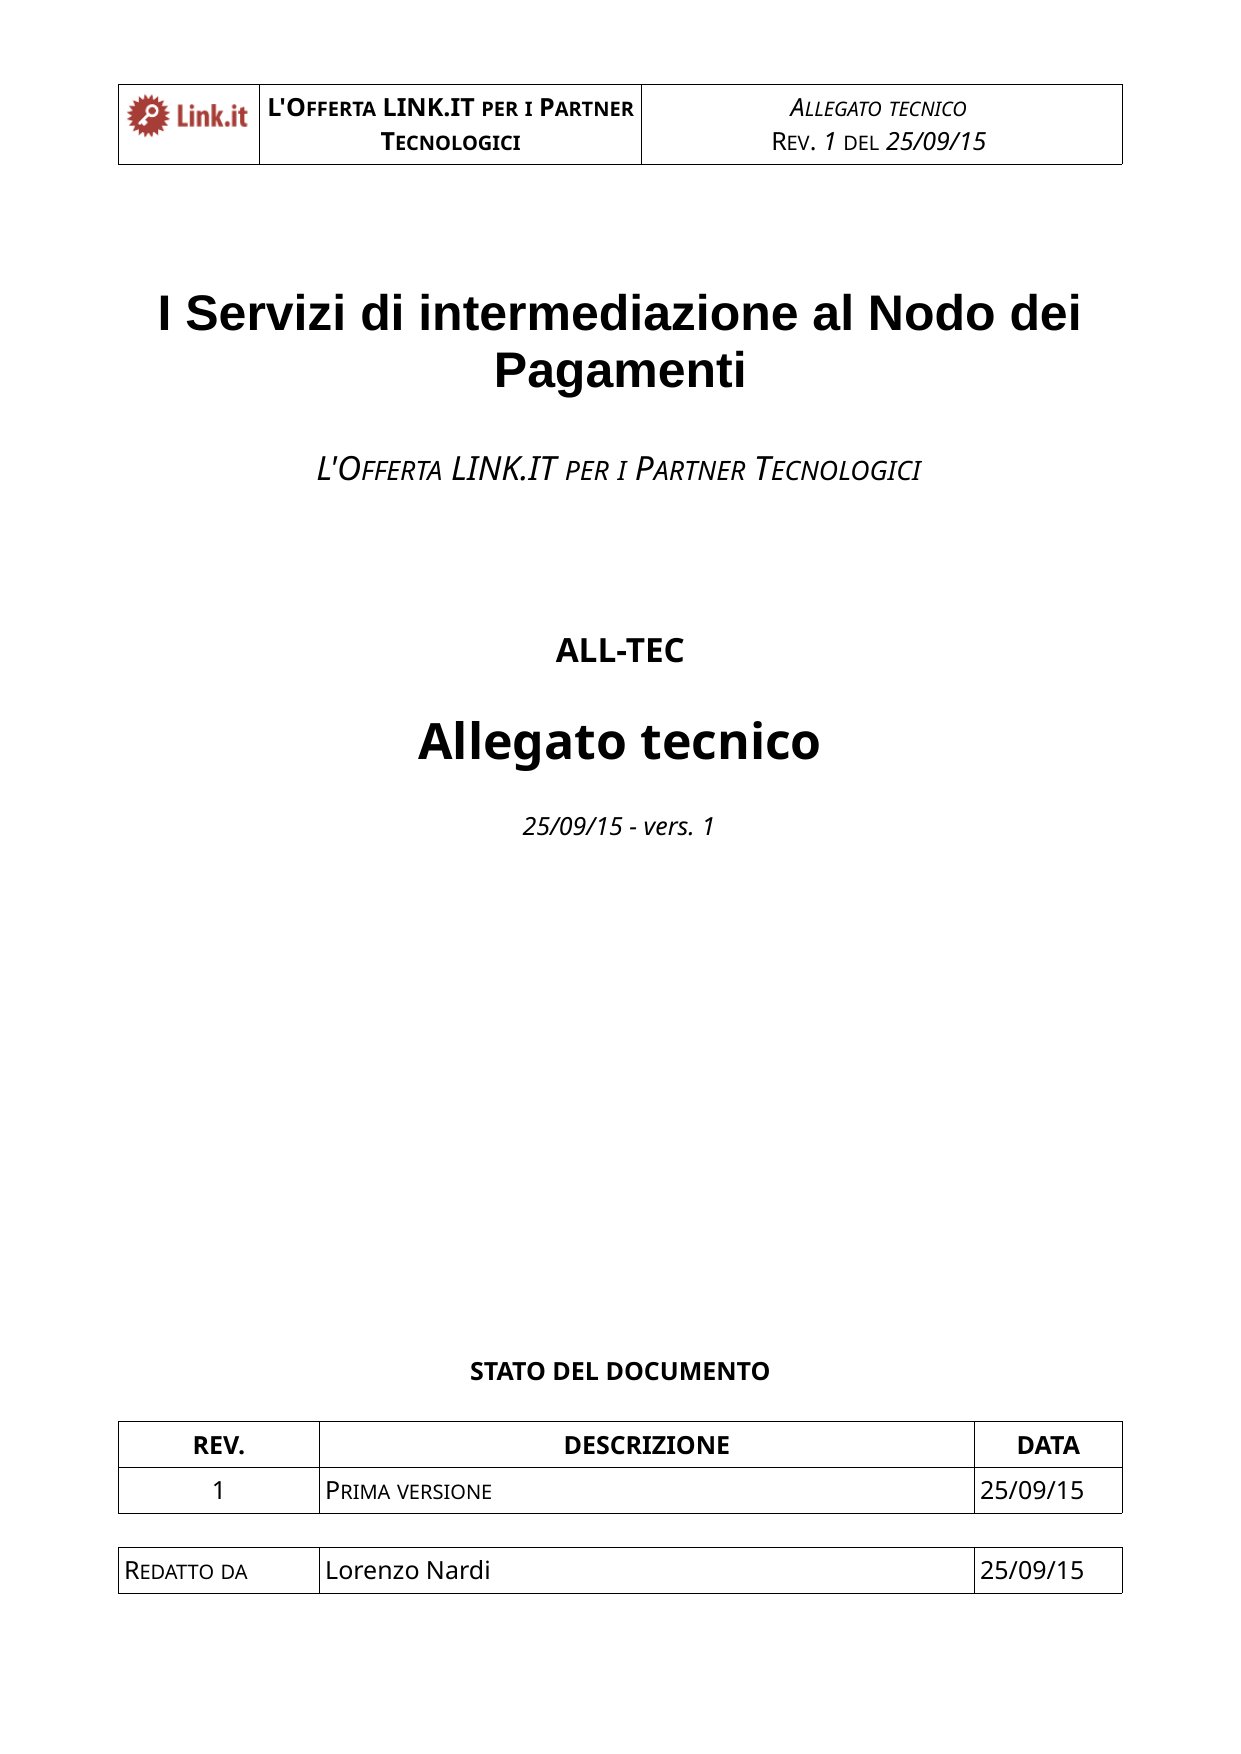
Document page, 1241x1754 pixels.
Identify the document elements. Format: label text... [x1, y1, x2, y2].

text STATO DEL DOCUMENTO [118, 1353, 1122, 1387]
table_cell 1 [119, 1468, 319, 1513]
text ALL-TEC [118, 627, 1122, 672]
text L'Offerta LINK.IT per i Partner Tecnologici [118, 445, 1122, 490]
table_header Redatto da [119, 1548, 319, 1592]
table_header DESCRIZIONE [320, 1422, 974, 1467]
table_header 25/09/15 [975, 1548, 1122, 1592]
text Allegato tecnico [118, 706, 1122, 774]
text 25/09/15 - vers. 1 [118, 808, 1122, 842]
table_header REV. [119, 1422, 319, 1467]
picture [123, 90, 254, 143]
table_header DATA [975, 1422, 1122, 1467]
table_header Lorenzo Nardi [320, 1548, 974, 1592]
subtitle I Servizi di intermediazione al Nodo dei Pagamenti [118, 283, 1122, 398]
table_cell Prima versione [320, 1468, 974, 1513]
table_cell 25/09/15 [975, 1468, 1122, 1513]
